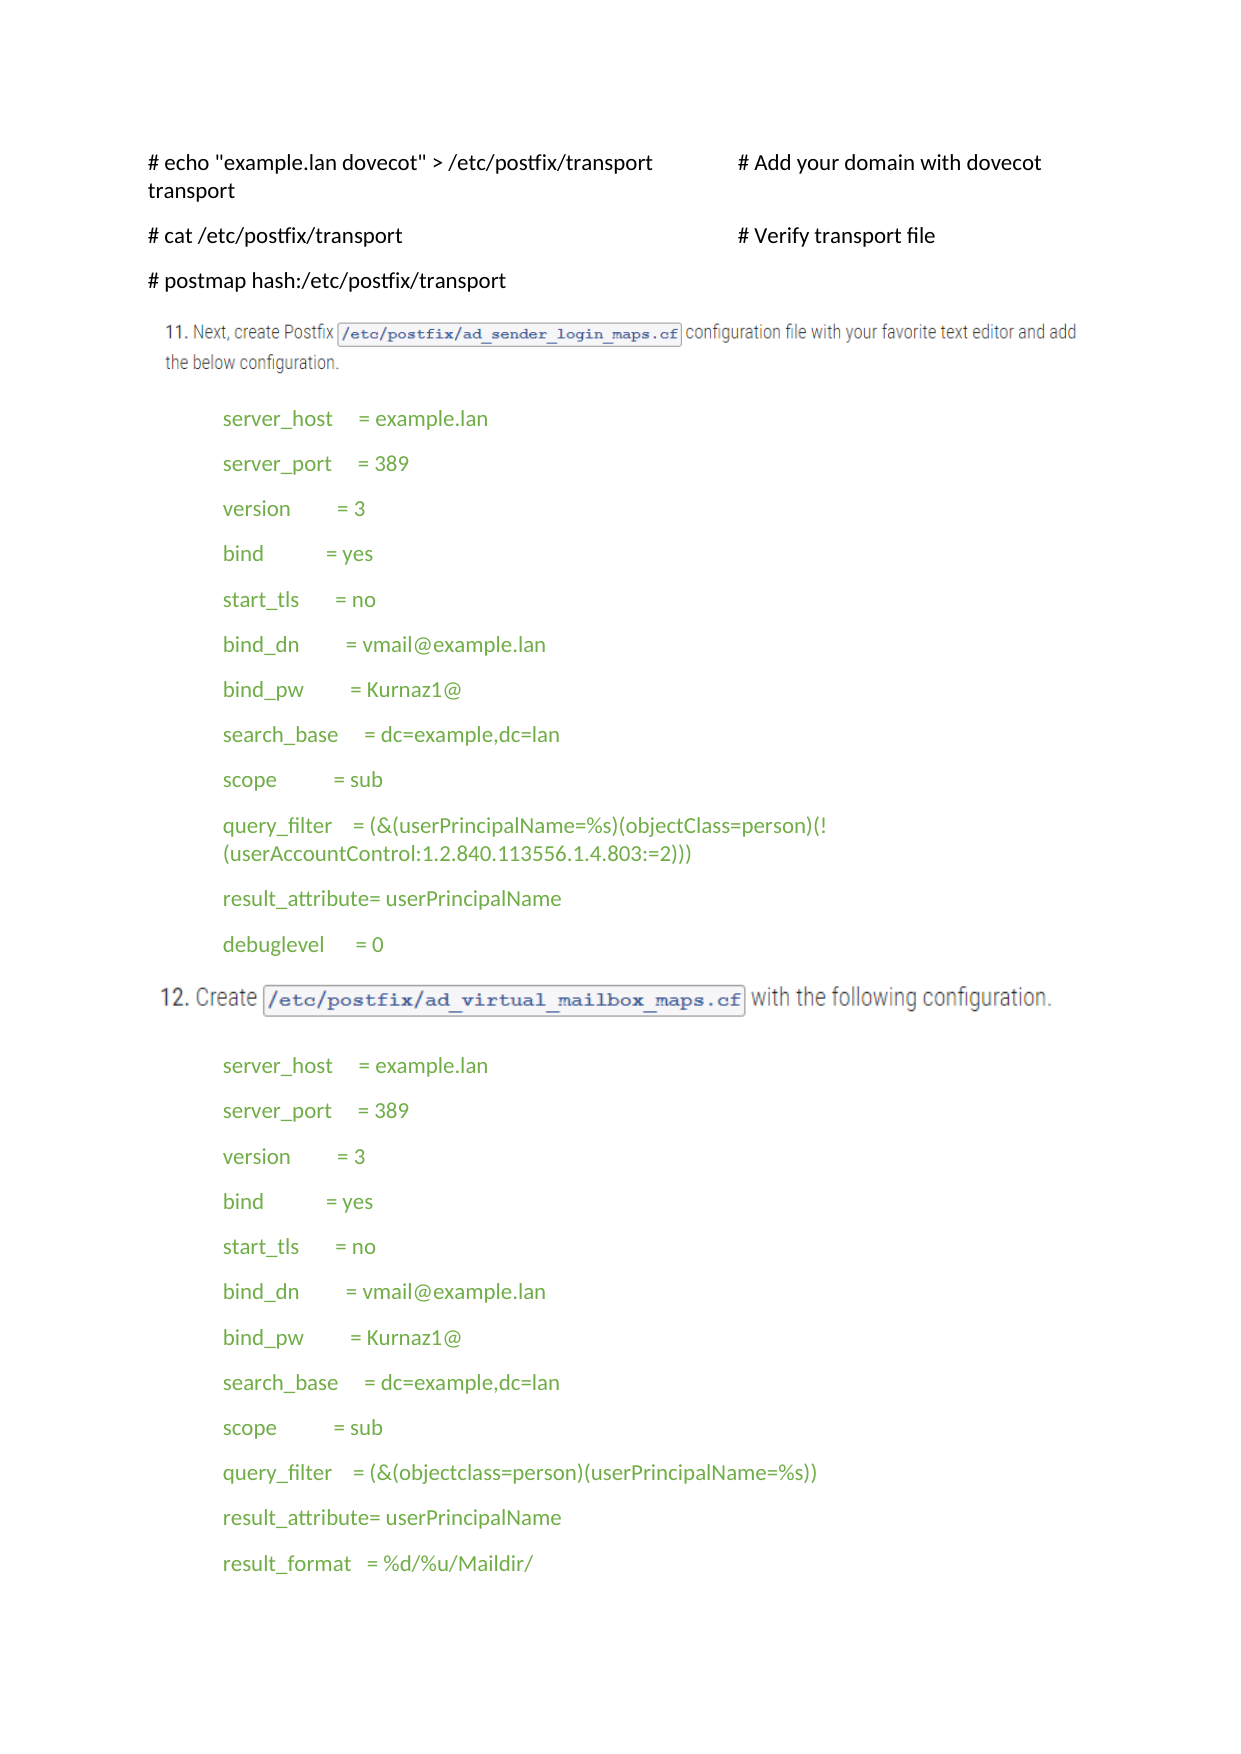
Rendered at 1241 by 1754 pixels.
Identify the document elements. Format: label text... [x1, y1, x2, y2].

text bind_dn = vmail@example.lan [223, 630, 1093, 658]
text server_port = 389 [223, 1097, 1093, 1125]
text bind_pw = Kurnaz1@ [223, 675, 1093, 703]
text bind_pw = Kurnaz1@ [223, 1323, 1093, 1351]
text scope = sub [223, 766, 1093, 793]
text server_host = example.lan [223, 1051, 1093, 1079]
text result_format = %d/%u/Maildir/ [223, 1549, 1093, 1577]
text result_attribute= userPrincipalName [223, 1503, 1093, 1532]
text server_host = example.lan [223, 404, 1093, 432]
text server_port = 389 [223, 449, 1093, 477]
text # postmap hash:/etc/postfix/transport [148, 267, 1093, 294]
text start_tls = no [223, 1232, 1093, 1260]
text start_tls = no [223, 585, 1093, 613]
text debuglevel = 0 [223, 930, 1093, 958]
text query_filter = (&(objectclass=person)(userPrincipalName=%s)) [223, 1458, 1093, 1486]
text version = 3 [223, 1142, 1093, 1170]
text # echo "example.lan dovecot" > /etc/postfix/transport # Add your domain with dovecot transport [148, 148, 1093, 204]
text bind = yes [223, 539, 1093, 567]
text query_filter = (&(userPrincipalName=%s)(objectClass=person)(!(userAccountControl:1.2.840.113556.1.4.803:=2))) [223, 811, 1093, 867]
text version = 3 [223, 494, 1093, 522]
text # cat /etc/postfix/transport # Verify transport file [148, 221, 1093, 249]
text scope = sub [223, 1413, 1093, 1441]
text result_attribute= userPrincipalName [223, 884, 1093, 912]
text search_base = dc=example,dc=lan [223, 1368, 1093, 1396]
text search_base = dc=example,dc=lan [223, 720, 1093, 748]
text bind = yes [223, 1187, 1093, 1215]
text bind_dn = vmail@example.lan [223, 1277, 1093, 1306]
